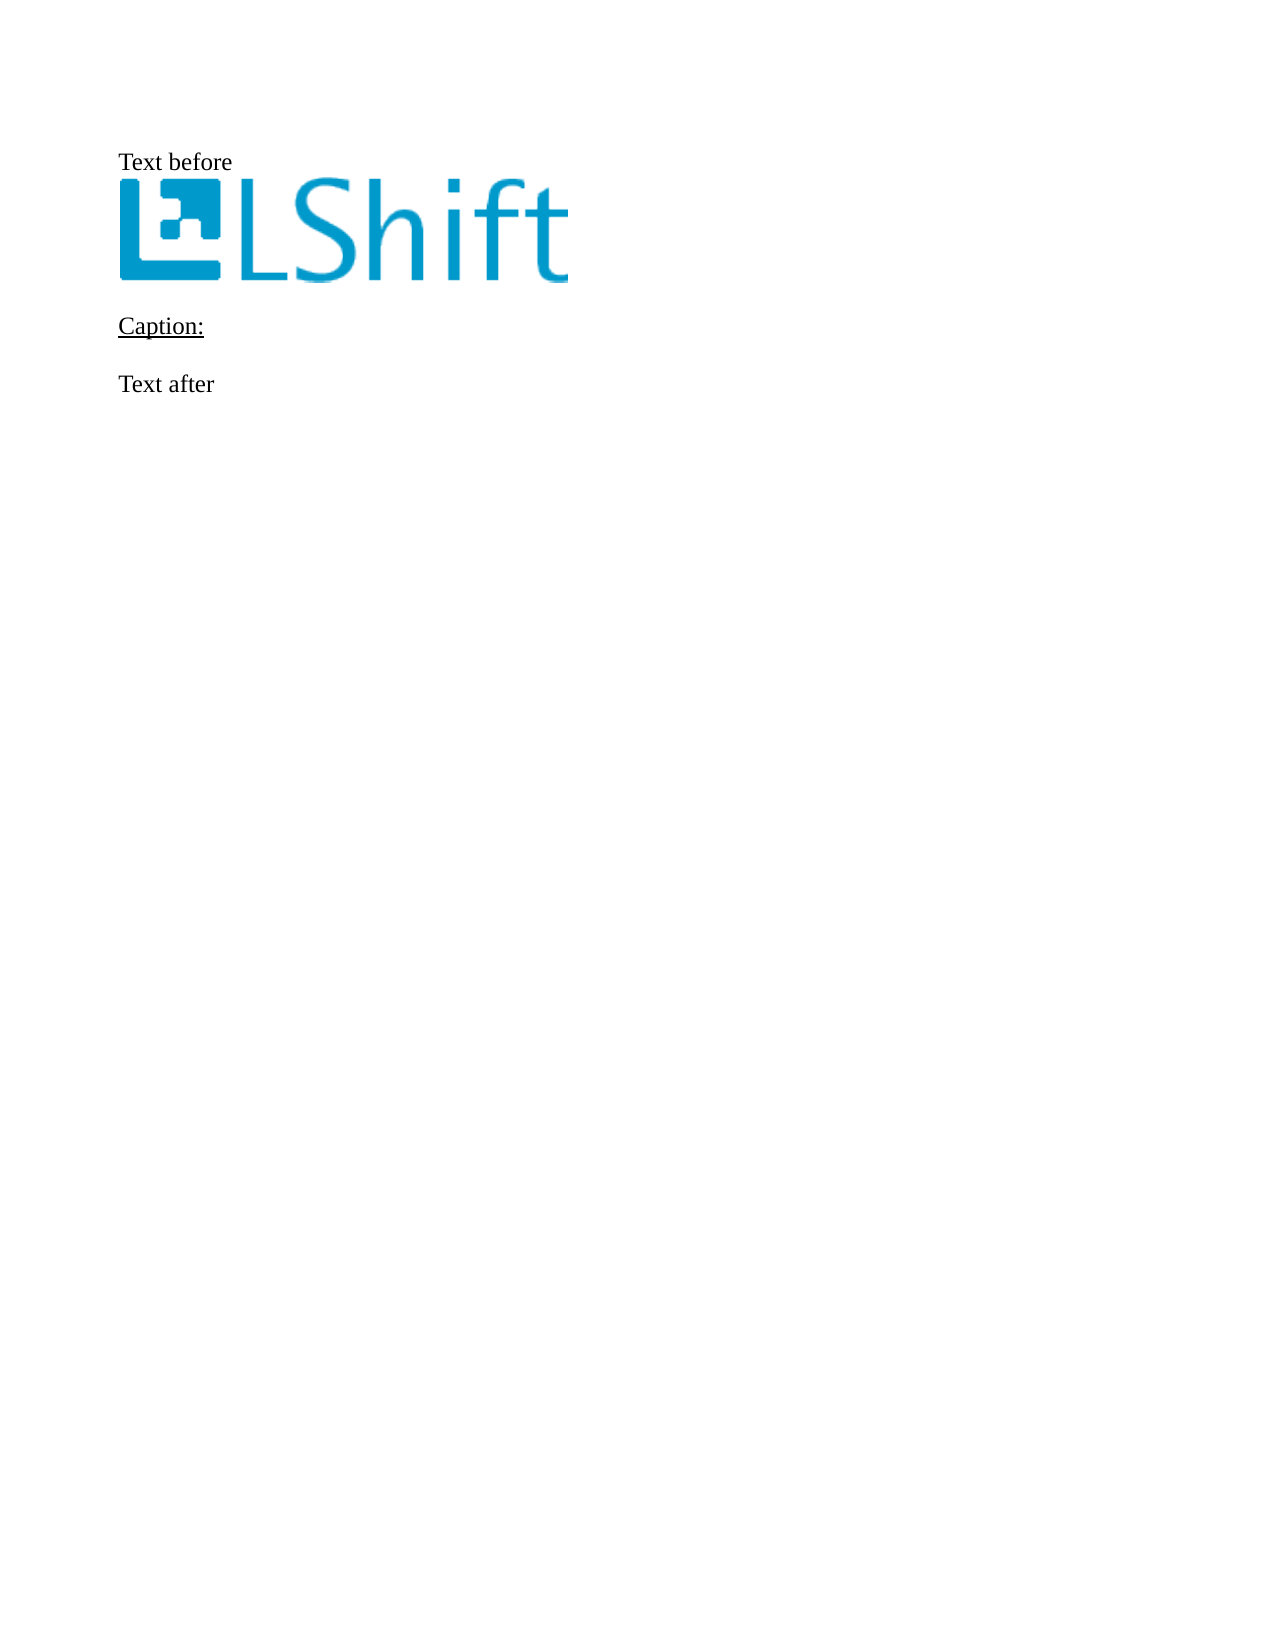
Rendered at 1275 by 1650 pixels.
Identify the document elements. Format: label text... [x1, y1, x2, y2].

picture [549, 217, 568, 276]
text Text after [118, 369, 1157, 398]
picture [120, 177, 568, 283]
text Text before [118, 147, 1157, 176]
text Caption: [118, 311, 1157, 340]
